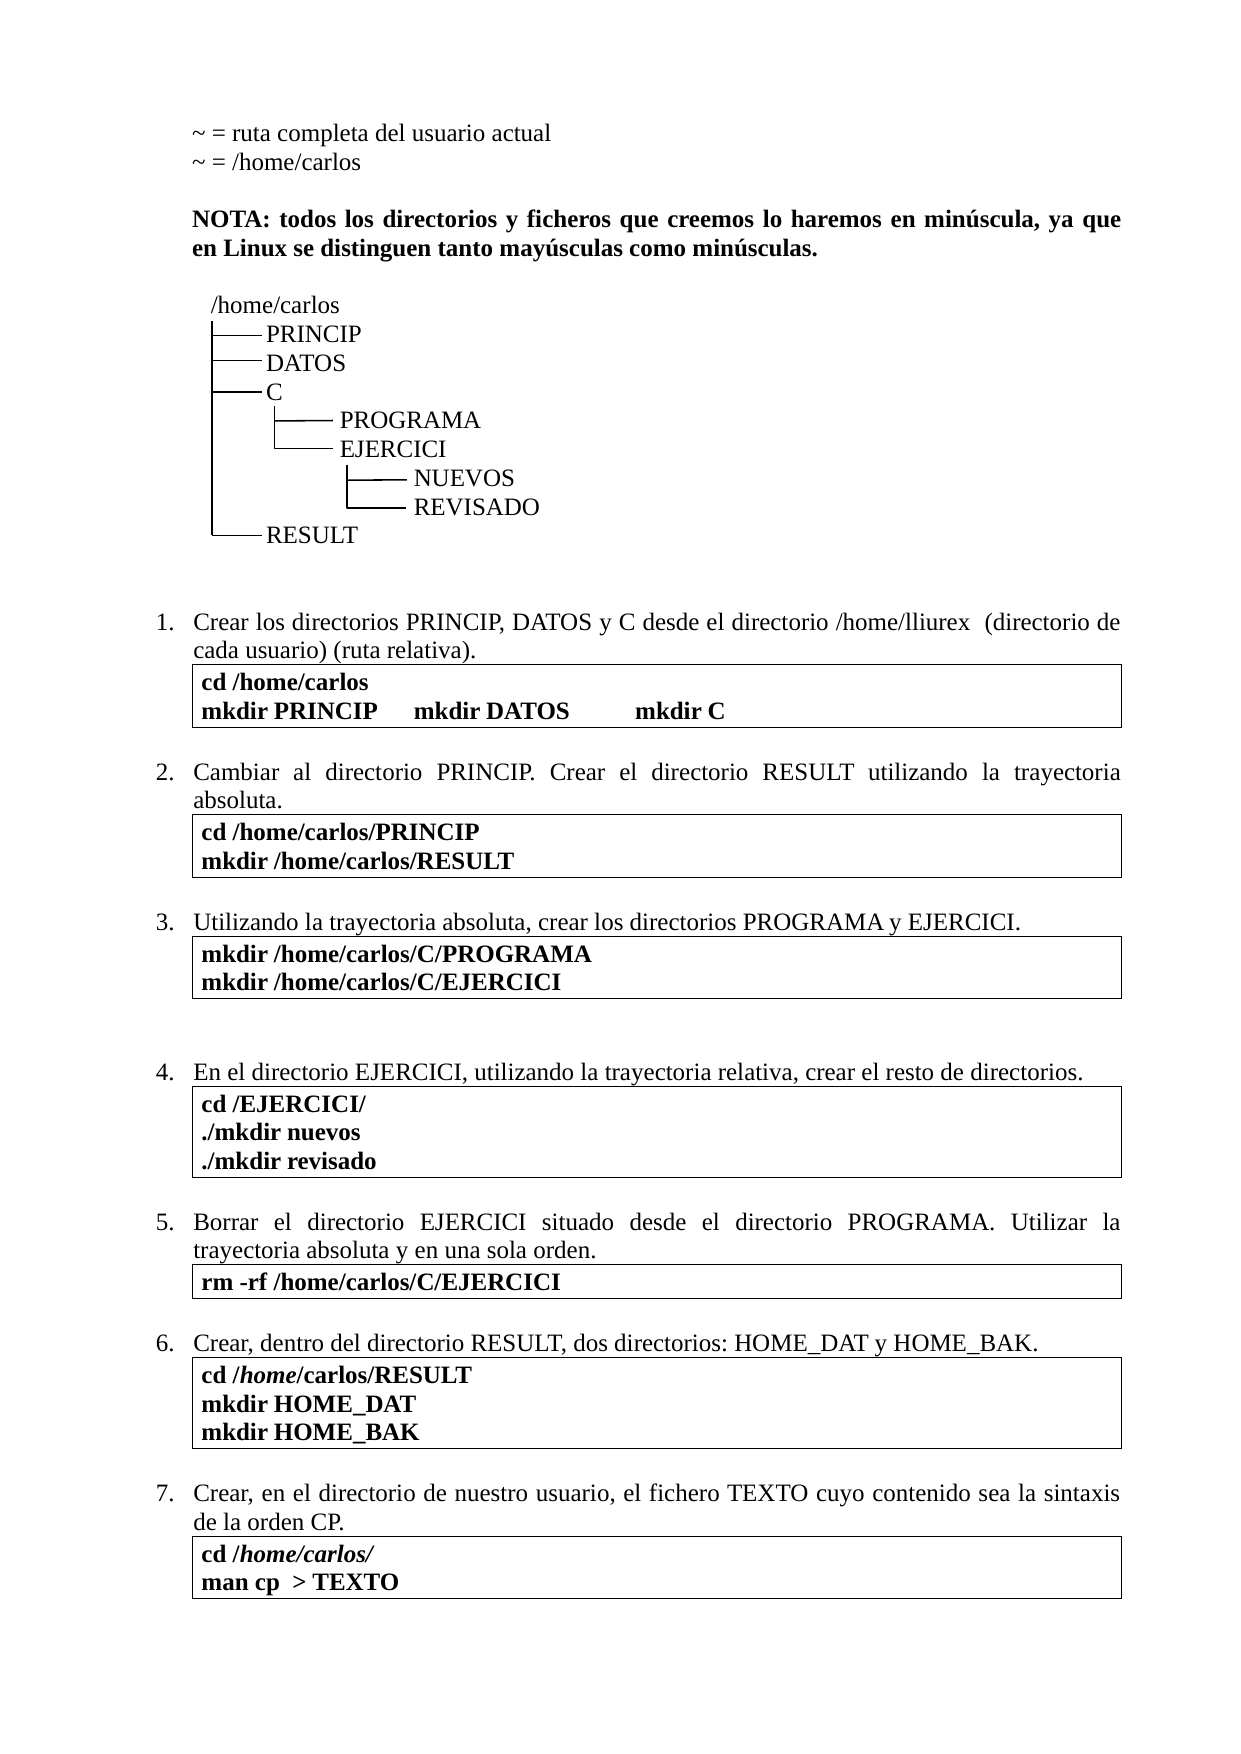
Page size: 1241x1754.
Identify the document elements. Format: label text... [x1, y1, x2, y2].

list Crear, en el directorio de nuestro usuario, el fichero TEXTO cuyo contenido sea la sintaxis de la orden CP. [156, 1478, 1122, 1536]
text cd /EJERCICI/ [193, 1087, 1121, 1114]
list Crear, dentro del directorio RESULT, dos directorios: HOME_DAT y HOME_BAK. [156, 1328, 1122, 1357]
text RESULT [192, 521, 1122, 549]
subtitle mkdir /home/carlos/C/PROGRAMA [193, 937, 1121, 964]
subtitle mkdir /home/carlos/RESULT [193, 843, 1121, 877]
list Cambiar al directorio PRINCIP. Crear el directorio RESULT utilizando la trayectoria absoluta. [156, 757, 1122, 814]
text [192, 492, 211, 521]
text [213, 406, 274, 434]
list En el directorio EJERCICI, utilizando la trayectoria relativa, crear el resto de directorios. [156, 1057, 1122, 1086]
text mkdir HOME_BAK [193, 1414, 1121, 1448]
text EJERCICI [213, 434, 1122, 463]
text /home/carlos [192, 291, 1122, 319]
subtitle cd /home/carlos [193, 665, 1121, 693]
subtitle cd /home/carlos/PRINCIP [193, 815, 1121, 843]
text REVISADO [213, 492, 1122, 521]
subtitle mkdir PRINCIP mkdir DATOS mkdir C [193, 693, 1121, 727]
text DATOS [213, 348, 1122, 377]
text PROGRAMA [275, 406, 1122, 434]
text ./mkdir nuevos [193, 1114, 1121, 1143]
text ~ = /home/carlos [192, 147, 1122, 176]
text [192, 348, 211, 377]
text [192, 377, 211, 406]
text [192, 406, 211, 434]
text C [213, 377, 1122, 406]
text [192, 463, 211, 492]
subtitle mkdir /home/carlos/C/EJERCICI [193, 964, 1121, 998]
text NOTA: todos los directorios y ficheros que creemos lo haremos en minúscula, ya que en Linux se distinguen tanto mayúsculas como minúsculas. [192, 204, 1122, 262]
list Utilizando la trayectoria absoluta, crear los directorios PROGRAMA y EJERCICI. [156, 907, 1122, 936]
list Crear los directorios PRINCIP, DATOS y C desde el directorio /home/lliurex (directorio de cada usuario) (ruta relativa). [156, 607, 1122, 664]
text ~ = ruta completa del usuario actual [192, 118, 1122, 147]
text ./mkdir revisado [193, 1143, 1121, 1177]
text [192, 434, 211, 463]
text cd /home/carlos/RESULT [193, 1358, 1121, 1386]
text man cp > TEXTO [193, 1564, 1121, 1598]
text NUEVOS [213, 463, 1122, 492]
text mkdir HOME_DAT [193, 1386, 1121, 1414]
text PRINCIP [192, 319, 1122, 348]
list Borrar el directorio EJERCICI situado desde el directorio PROGRAMA. Utilizar la trayectoria absoluta y en una sola orden. [156, 1207, 1122, 1264]
text cd /home/carlos/ [193, 1537, 1121, 1564]
text rm -rf /home/carlos/C/EJERCICI [193, 1265, 1121, 1298]
